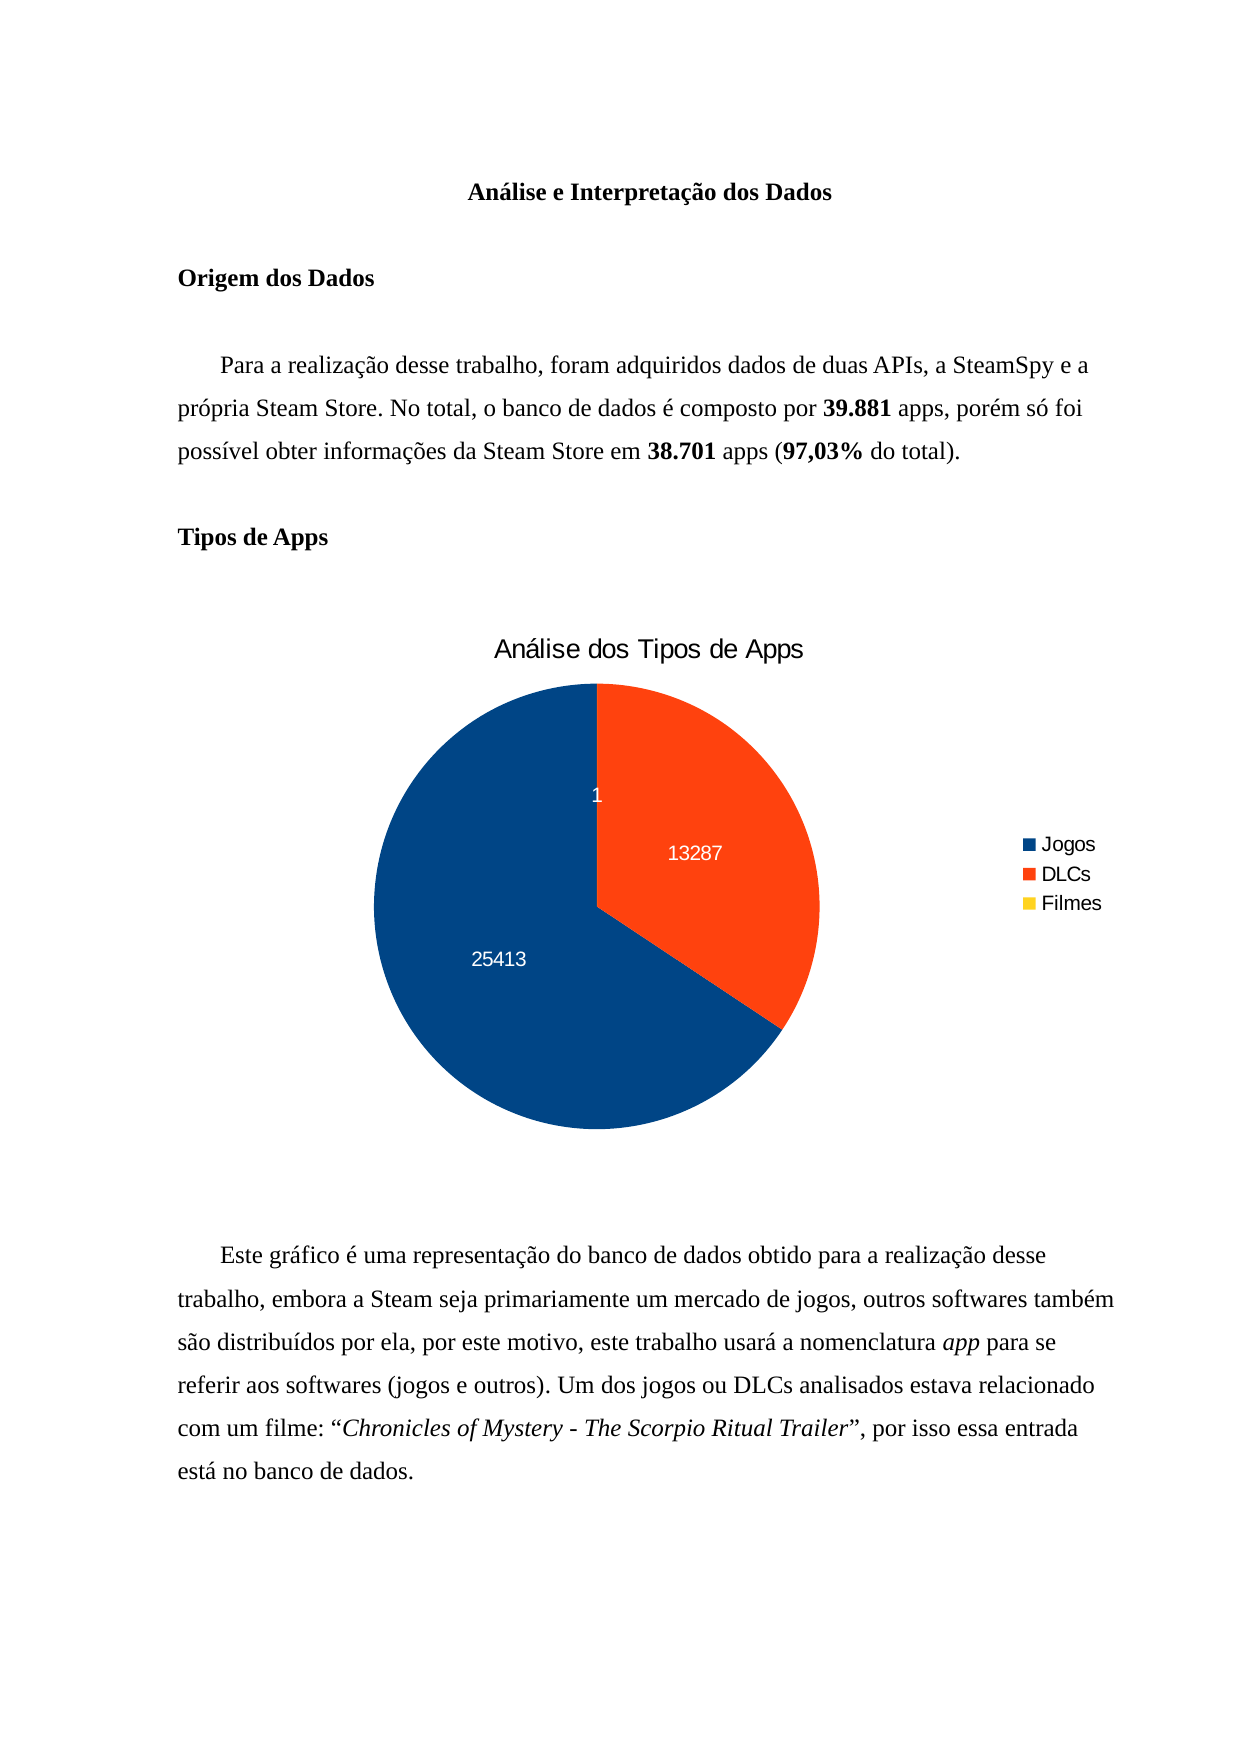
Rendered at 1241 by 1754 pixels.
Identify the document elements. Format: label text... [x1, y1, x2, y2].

text Origem dos Dados [177, 263, 1122, 292]
text Este gráfico é uma representação do banco de dados obtido para a realização desse trabalho, embora a Steam seja primariamente um mercado de jogos, outros softwares também são distribuídos por ela, por este motivo, este trabalho usará a nomenclatura app para se referir aos softwares (jogos e outros). Um dos jogos ou DLCs analisados estava relacionado com um filme: “Chronicles of Mystery - The Scorpio Ritual Trailer”, por isso essa entrada está no banco de dados. [177, 1241, 1122, 1485]
text Para a realização desse trabalho, foram adquiridos dados de duas APIs, a SteamSpy e a própria Steam Store. No total, o banco de dados é composto por 39.881 apps, porém só foi possível obter informações da Steam Store em 38.701 apps (97,03% do total). [177, 350, 1122, 465]
text Análise e Interpretação dos Dados [177, 177, 1122, 206]
text Tipos de Apps [177, 522, 1122, 551]
